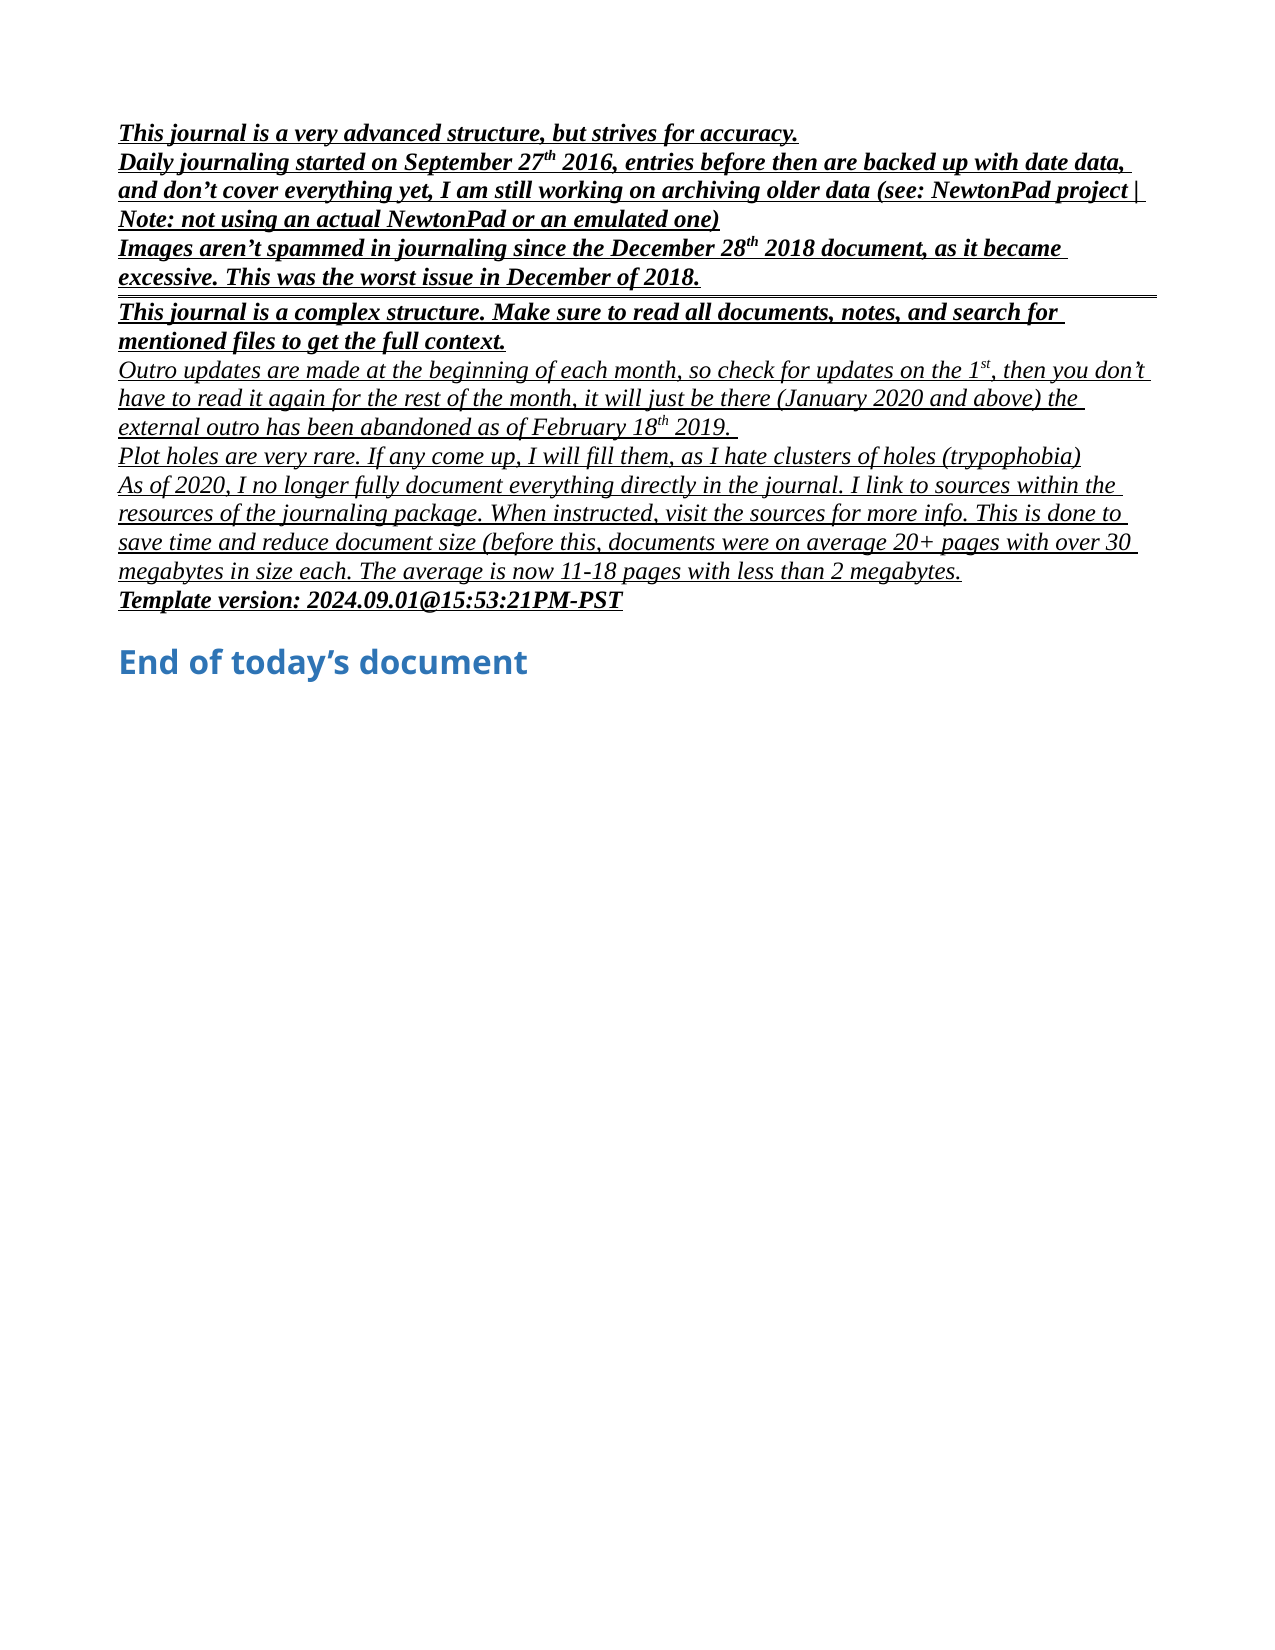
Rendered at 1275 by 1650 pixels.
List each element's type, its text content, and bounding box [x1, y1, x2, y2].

text Outro updates are made at the beginning of each month, so check for updates on the 1st, then you don’t have to read it again for the rest of the month, it will just be there (January 2020 and above) the external outro has been abandoned as of February 18th 2019. [118, 355, 1157, 441]
text This journal is a very advanced structure, but strives for accuracy. [118, 118, 1157, 147]
text Plot holes are very rare. If any come up, I will fill them, as I hate clusters of holes (trypophobia) [118, 441, 1157, 470]
subtitle End of today’s document [118, 638, 1157, 684]
text This journal is a complex structure. Make sure to read all documents, notes, and search for mentioned files to get the full context. [118, 298, 1157, 355]
text Daily journaling started on September 27th 2016, entries before then are backed up with date data, and don’t cover everything yet, I am still working on archiving older data (see: NewtonPad project | Note: not using an actual NewtonPad or an emulated one) [118, 147, 1157, 233]
text As of 2020, I no longer fully document everything directly in the journal. I link to sources within the resources of the journaling package. When instructed, visit the sources for more info. This is done to save time and reduce document size (before this, documents were on average 20+ pages with over 30 megabytes in size each. The average is now 11-18 pages with less than 2 megabytes. [118, 470, 1157, 585]
text Images aren’t spammed in journaling since the December 28th 2018 document, as it became excessive. This was the worst issue in December of 2018. [118, 233, 1157, 295]
text Template version: 2024.09.01@15:53:21PM-PST [118, 585, 1157, 613]
